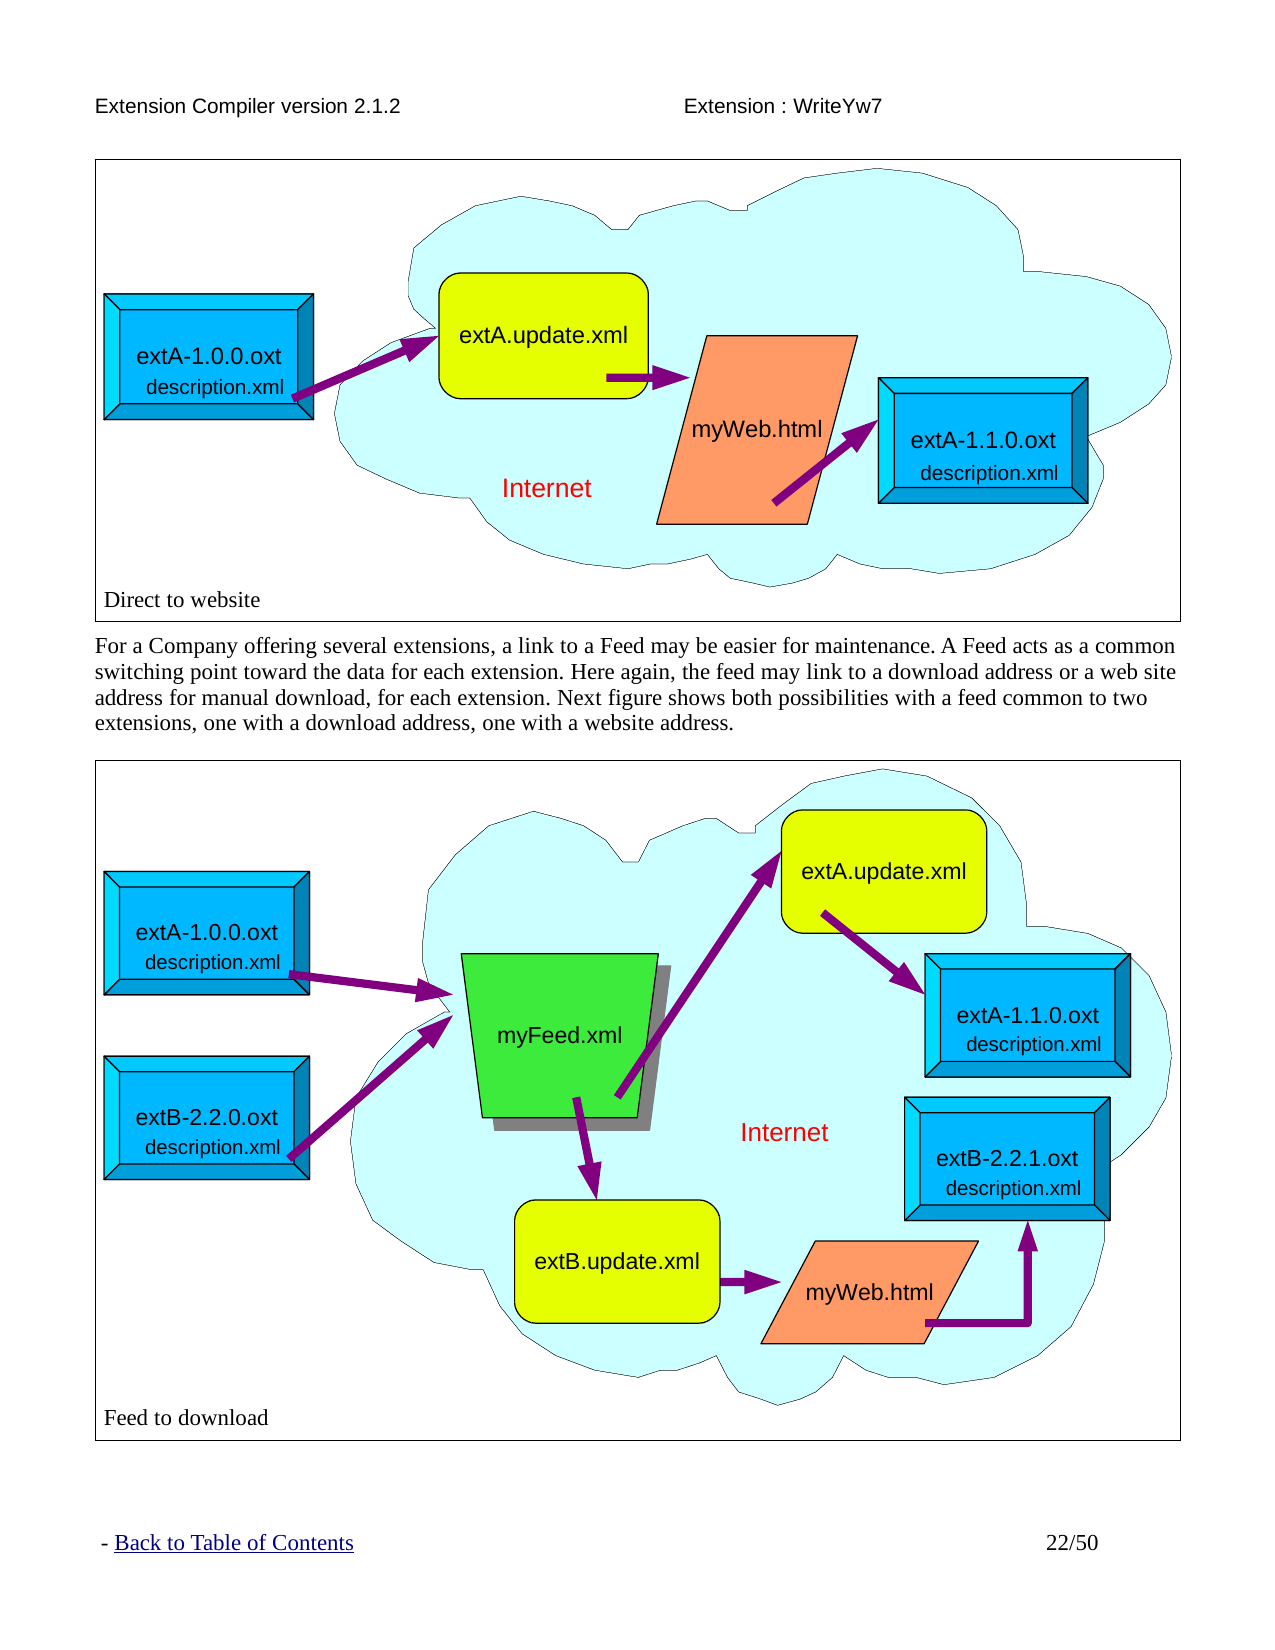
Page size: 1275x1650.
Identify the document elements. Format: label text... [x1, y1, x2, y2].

text Feed to download [103, 769, 875, 985]
text For a Company offering several extensions, a link to a Feed may be easier for maintenance. A Feed acts as a common switching point toward the data for each extension. Here again, the feed may link to a download address or a web site address for manual download, for each extension. Next figure shows both possibilities with a feed common to two extensions, one with a download address, one with a website address. [94, 160, 1181, 736]
text Feed to download [891, 769, 1172, 1050]
text Direct to website [103, 361, 1172, 613]
text Feed to download [103, 1061, 1172, 1431]
text Direct to website [103, 168, 870, 383]
text Direct to website [885, 168, 1172, 353]
text Feed to download [103, 982, 448, 1133]
text [94, 147, 1181, 159]
